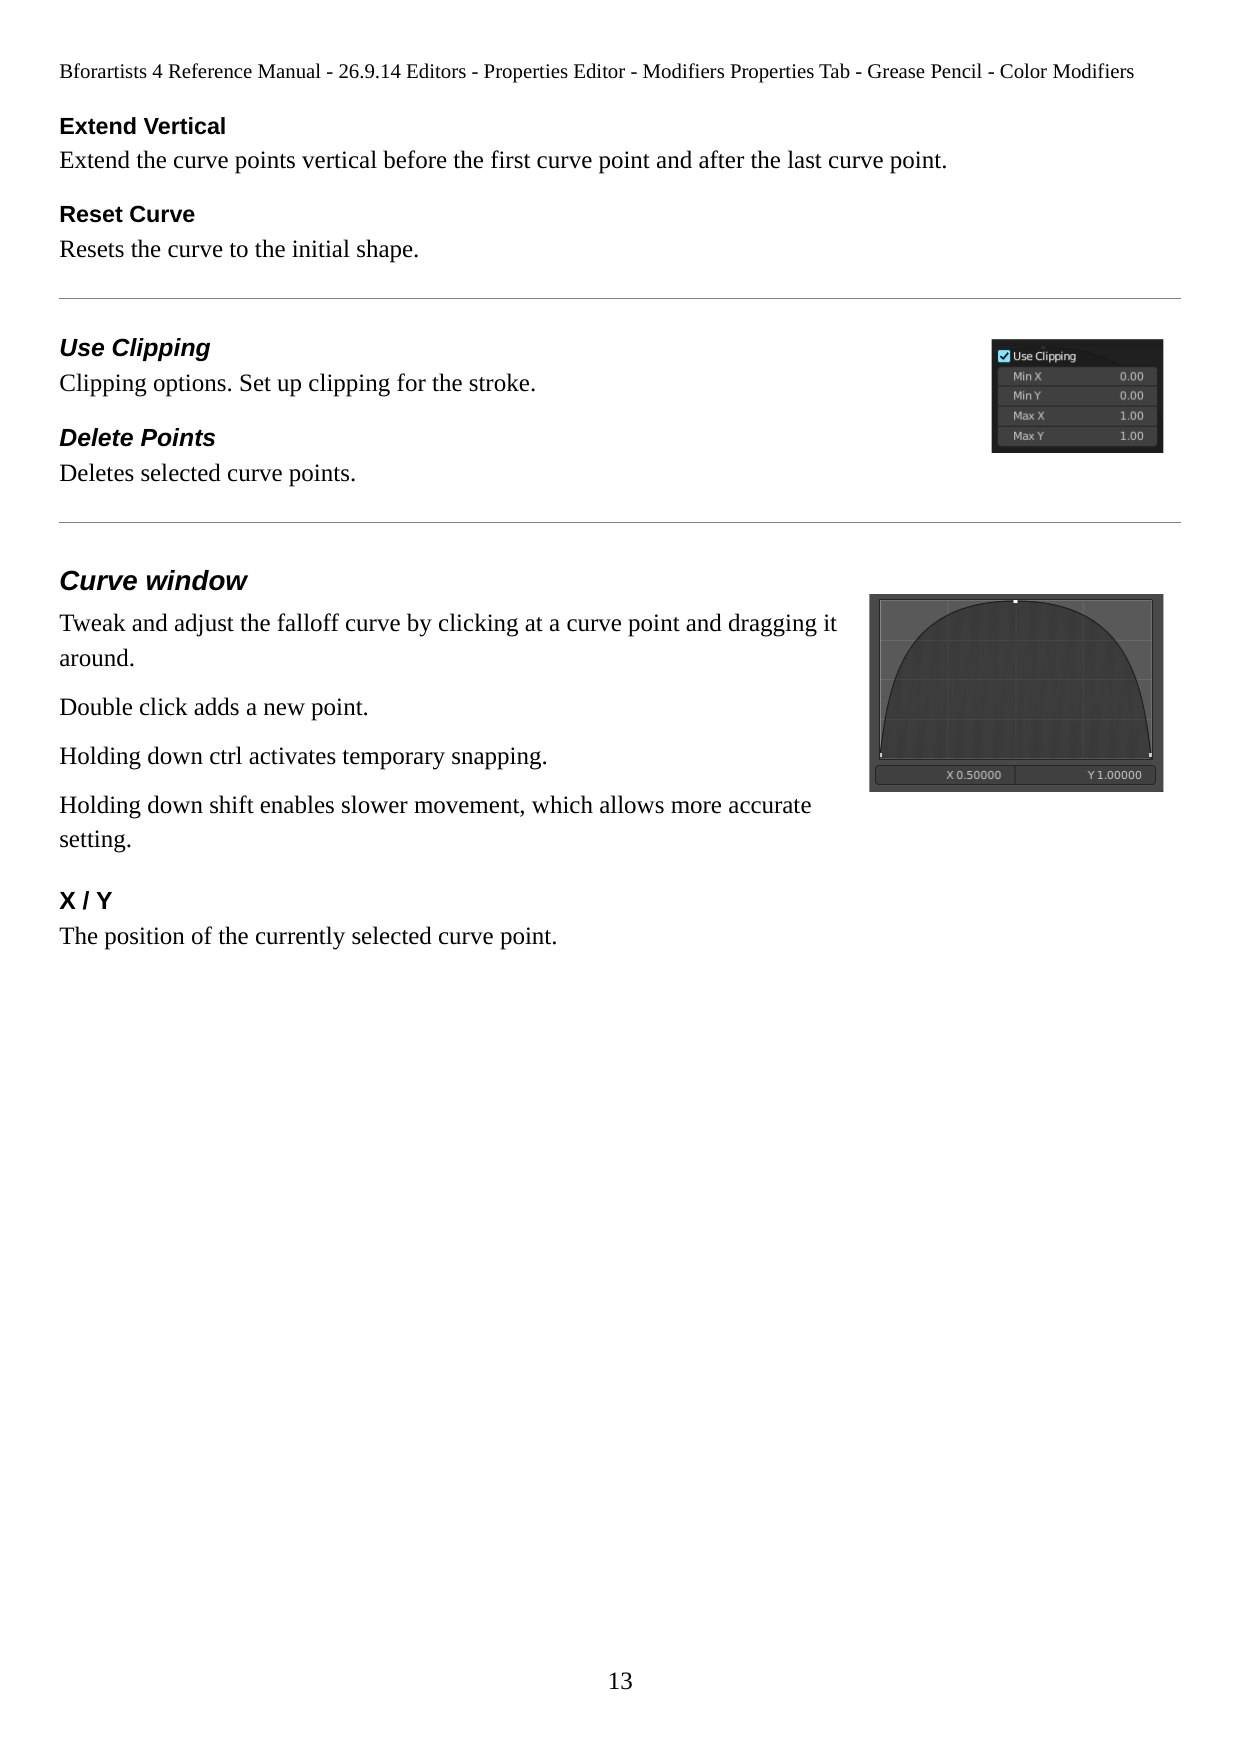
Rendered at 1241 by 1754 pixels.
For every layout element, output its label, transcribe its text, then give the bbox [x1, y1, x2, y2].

picture [869, 594, 1164, 792]
subtitle Reset Curve [59, 201, 1181, 228]
text Holding down ctrl activates temporary snapping. [59, 741, 869, 770]
text Tweak and adjust the falloff curve by clicking at a curve point and dragging it around. [59, 608, 869, 672]
picture [991, 339, 1164, 453]
subtitle [1164, 423, 1181, 452]
text Clipping options. Set up clipping for the stroke. [59, 368, 991, 397]
subtitle Curve window [59, 564, 1181, 596]
text Double click adds a new point. [59, 692, 869, 721]
text Deletes selected curve points. [59, 458, 1181, 487]
subtitle X / Y [59, 886, 1181, 915]
subtitle Use Clipping [59, 333, 1181, 362]
subtitle Extend Vertical [59, 113, 1181, 139]
text Resets the curve to the initial shape. [59, 234, 1181, 263]
text The position of the currently selected curve point. [59, 921, 1181, 950]
subtitle Delete Points [59, 423, 991, 452]
text Extend the curve points vertical before the first curve point and after the last curve point. [59, 146, 1181, 174]
text Holding down shift enables slower movement, which allows more accurate setting. [59, 790, 1181, 853]
